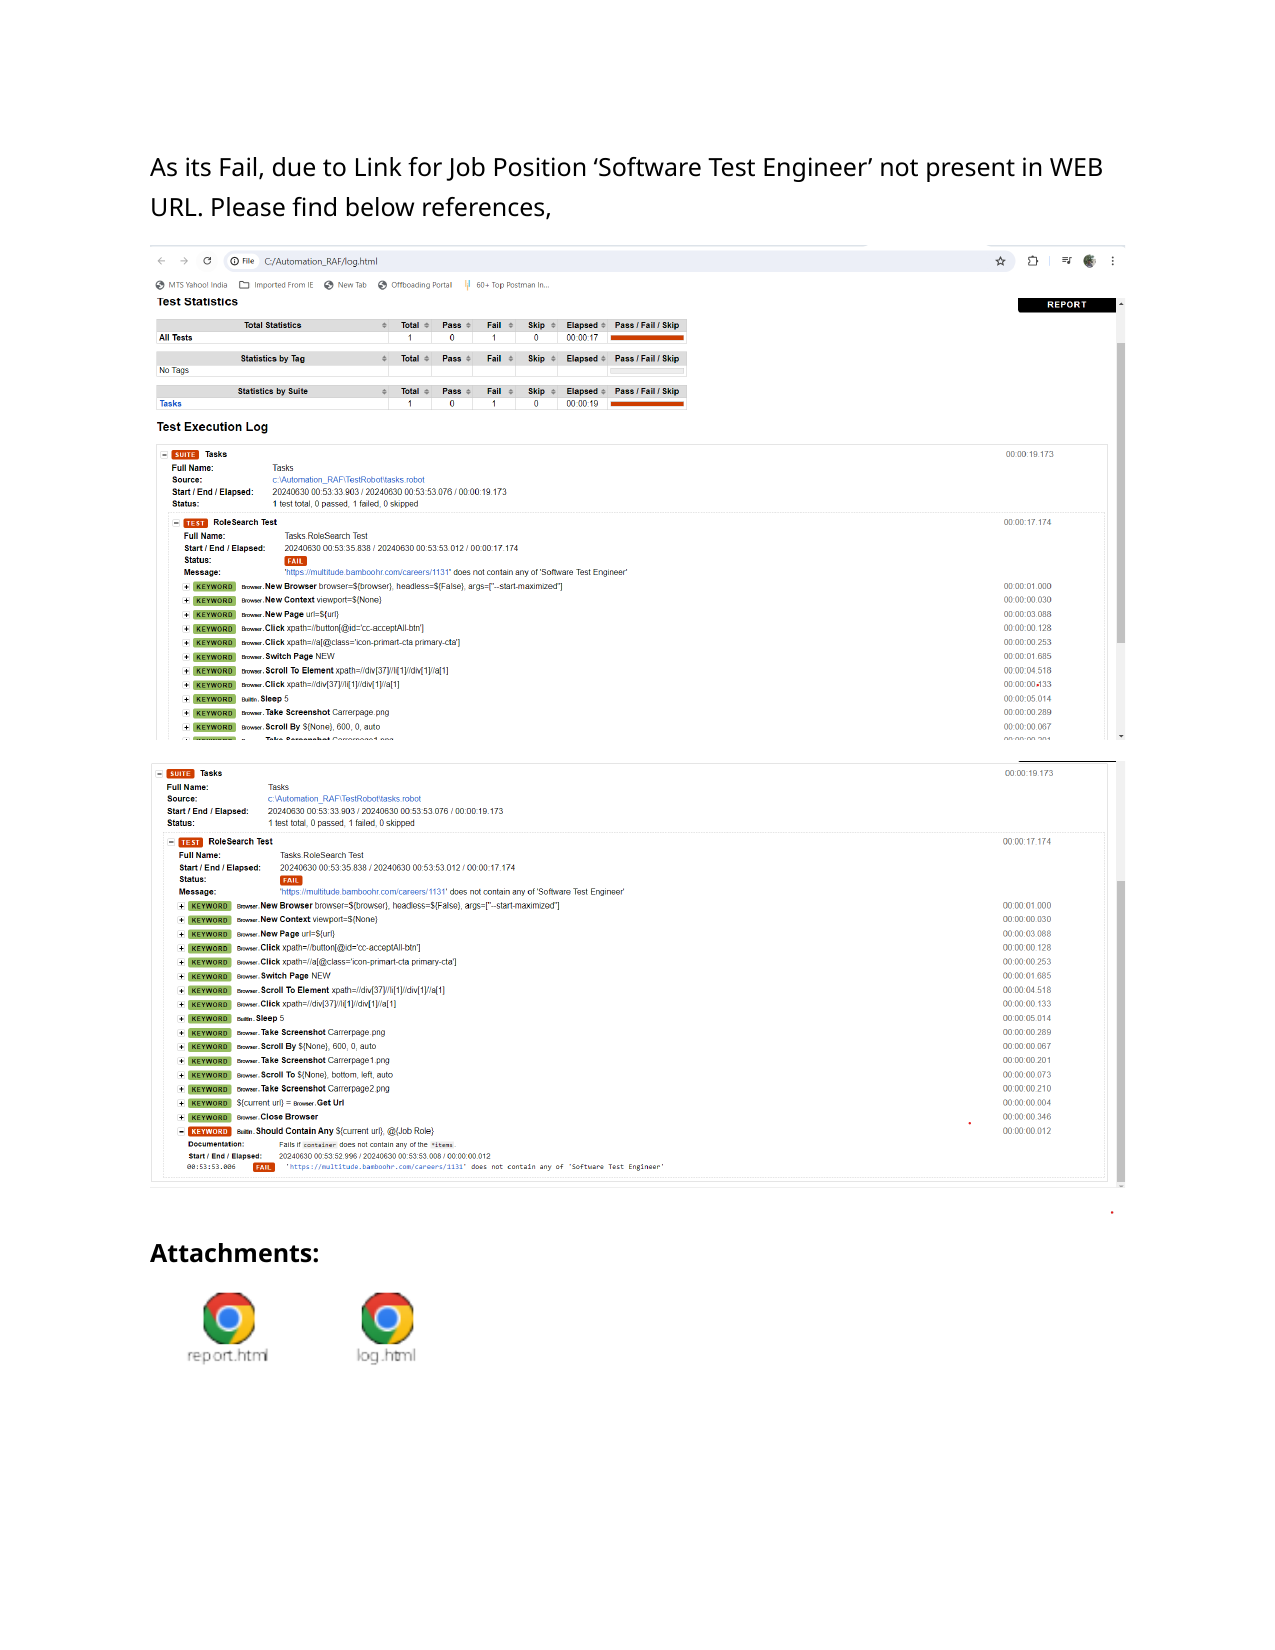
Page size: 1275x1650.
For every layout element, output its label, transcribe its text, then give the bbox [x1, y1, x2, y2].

text As its Fail, due to Link for Job Position ‘Software Test Engineer’ not present in WEB URL. Please find below references, [150, 150, 1125, 223]
text Attachments: [150, 1236, 1125, 1270]
